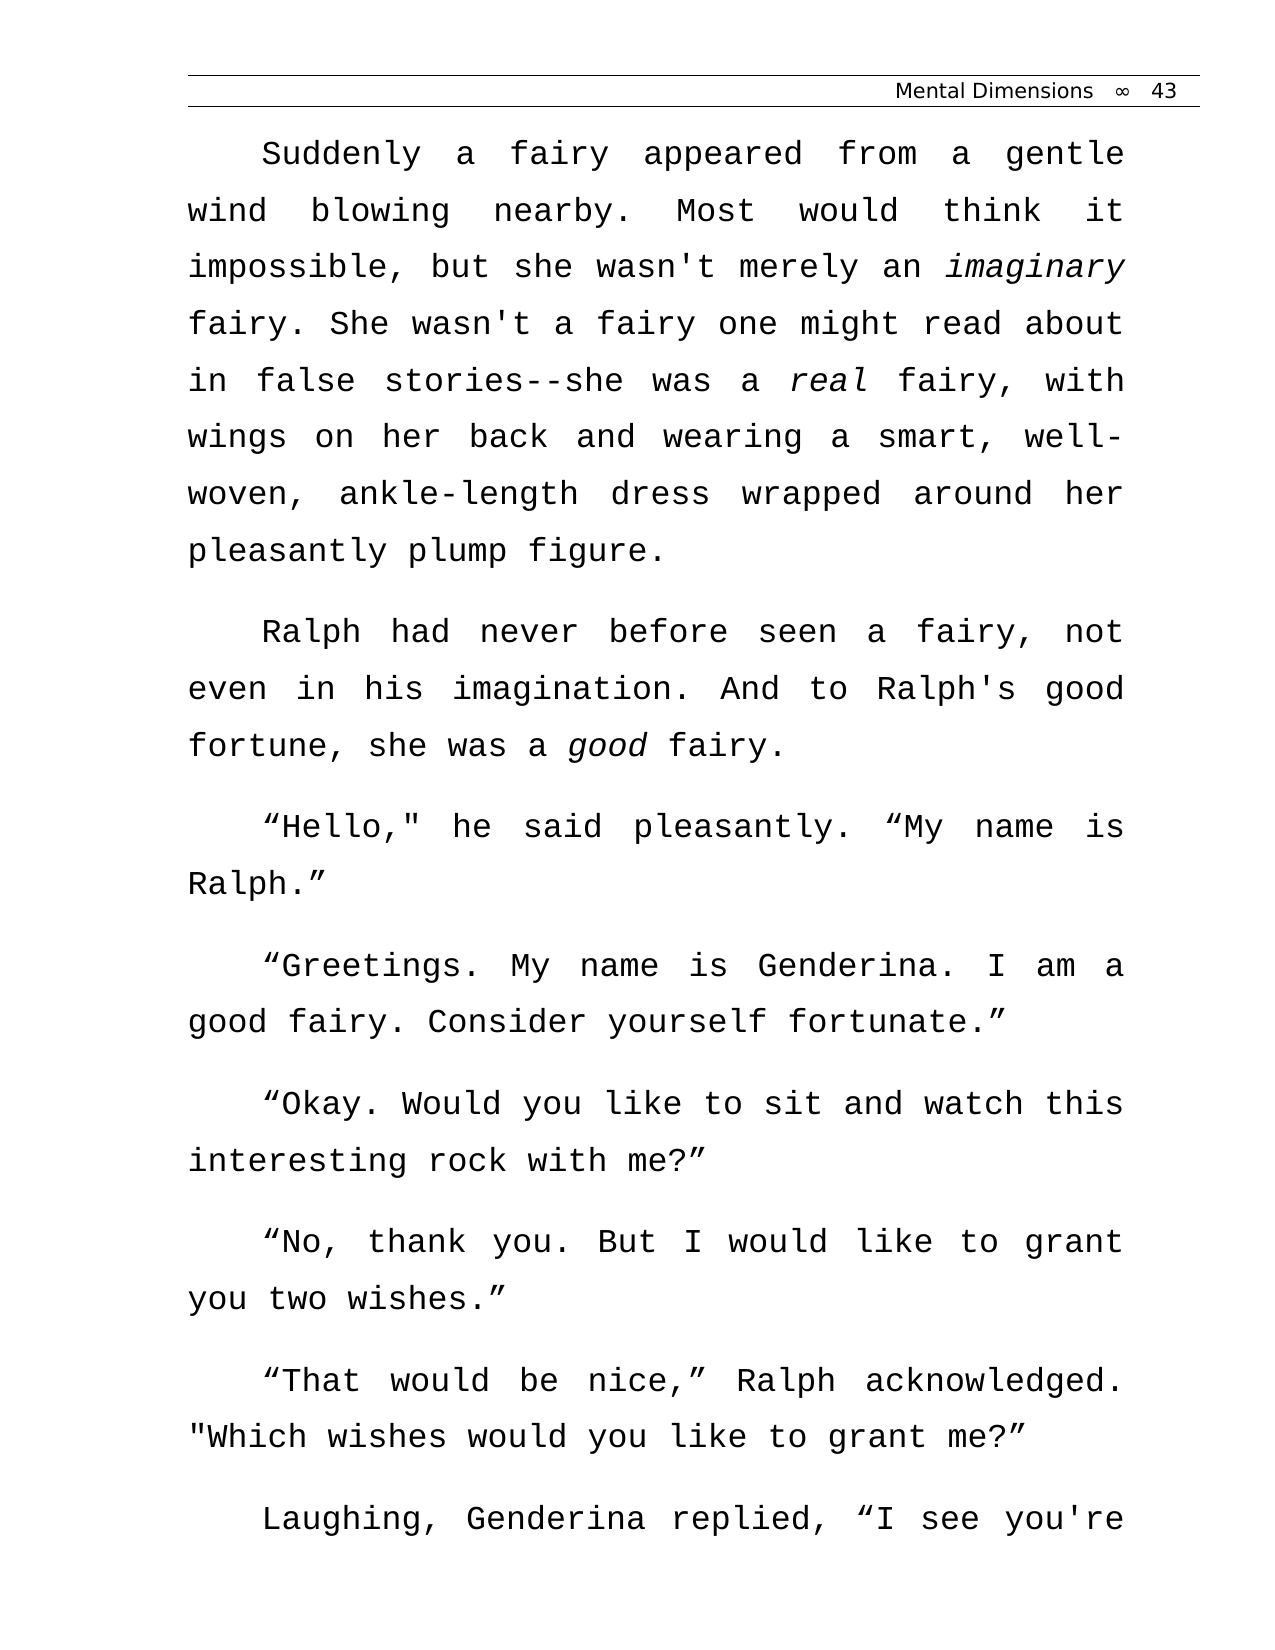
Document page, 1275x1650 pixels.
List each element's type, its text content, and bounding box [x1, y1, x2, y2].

text Suddenly a fairy appeared from a gentle wind blowing nearby. Most would think it impossible, but she wasn't merely an imaginary fairy. She wasn't a fairy one might read about in false stories--she was a real fairy, with wings on her back and wearing a smart, well-woven, ankle-length dress wrapped around her pleasantly plump figure. [187, 137, 1125, 571]
text “No, thank you. But I would like to grant you two wishes.” [187, 1225, 1125, 1319]
text “Greetings. My name is Genderina. I am a good fairy. Consider yourself fortunate.” [187, 948, 1125, 1043]
text “Hello," he said pleasantly. “My name is Ralph.” [187, 810, 1125, 904]
text “That would be nice,” Ralph acknowledged. "Which wishes would you like to grant me?” [187, 1363, 1125, 1458]
text Laughing, Genderina replied, “I see you're [187, 1502, 1125, 1539]
text “Okay. Would you like to sit and watch this interesting rock with me?” [187, 1087, 1125, 1181]
text Ralph had never before seen a fairy, not even in his imagination. And to Ralph's good fortune, she was a good fairy. [187, 615, 1125, 766]
